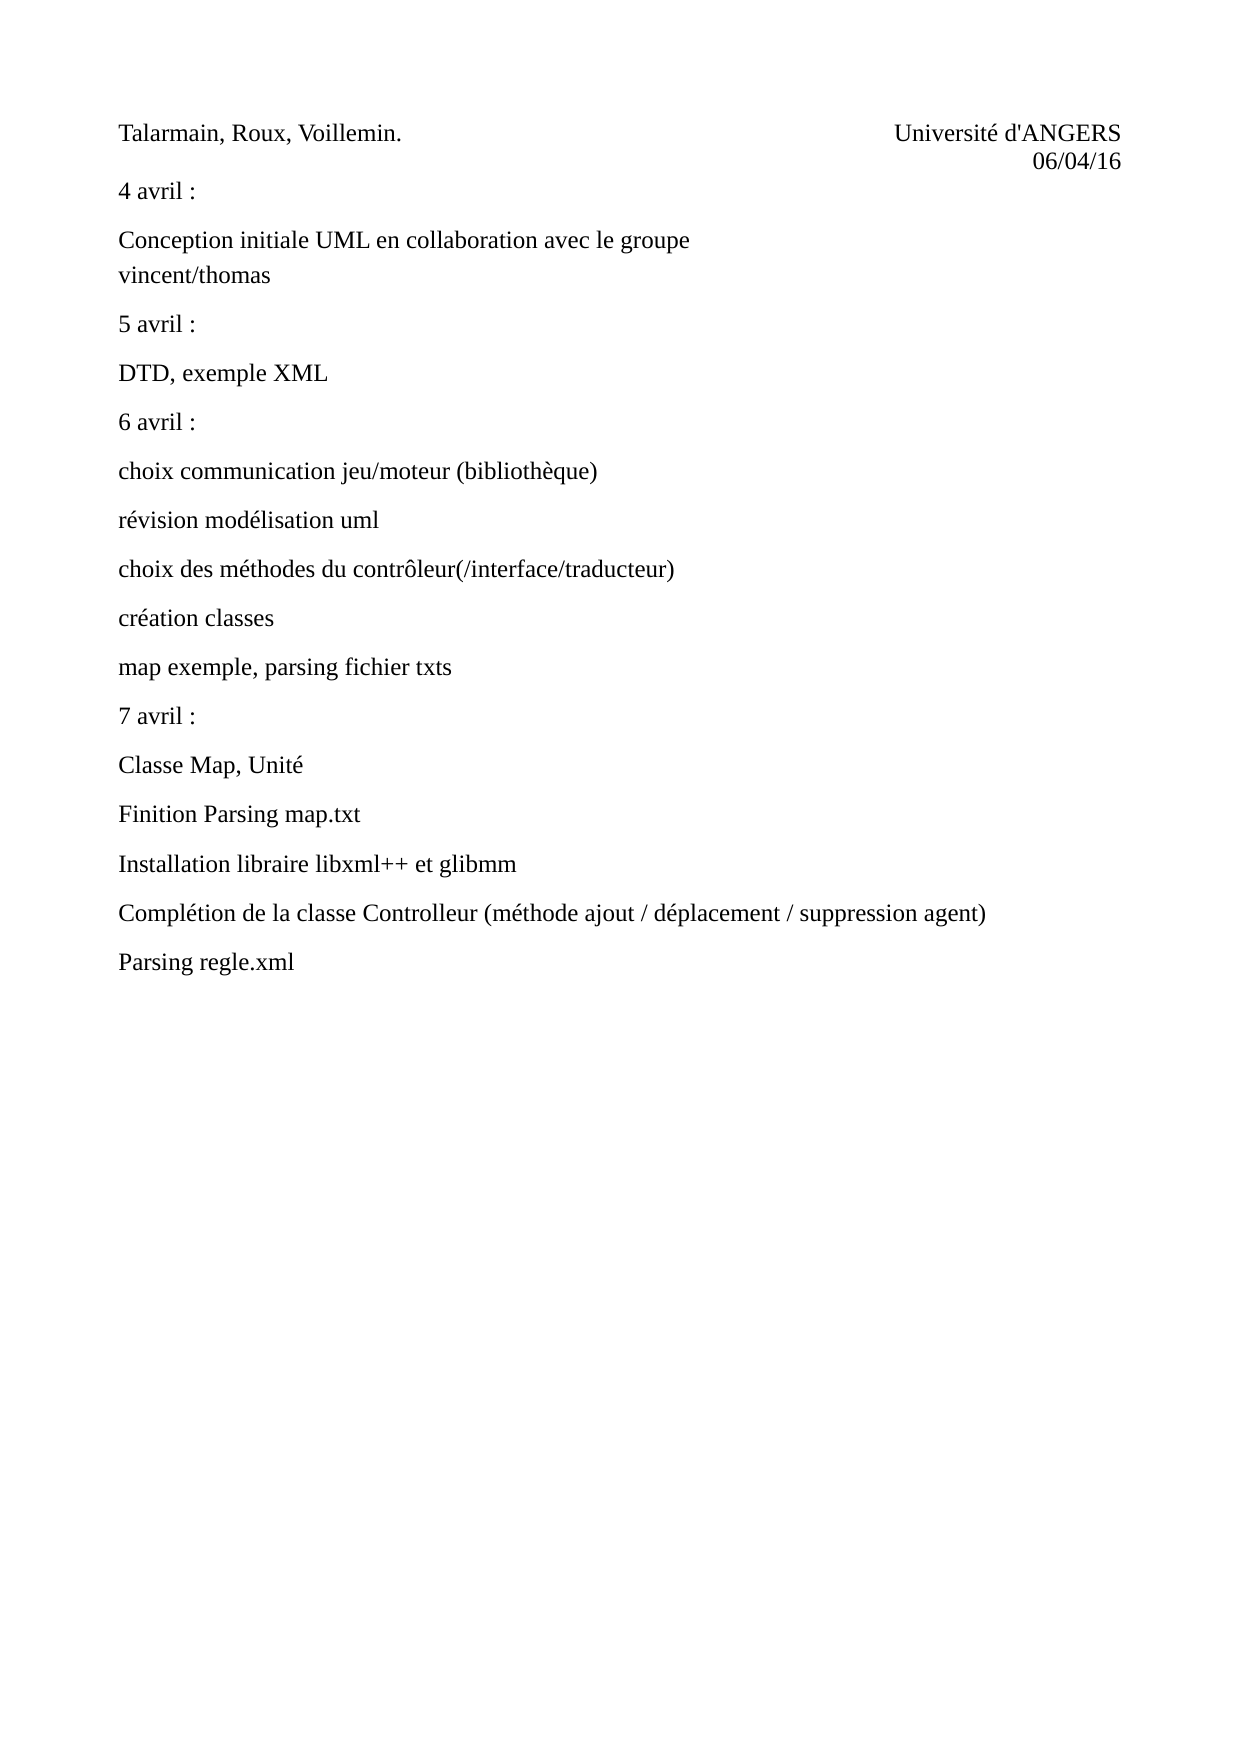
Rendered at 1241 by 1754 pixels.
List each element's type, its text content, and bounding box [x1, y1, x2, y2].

text Finition Parsing map.txt [118, 799, 1122, 828]
text Installation libraire libxml++ et glibmm [118, 849, 1122, 877]
text Classe Map, Unité [118, 751, 1122, 779]
text Conception initiale UML en collaboration avec le groupe vincent/thomas [118, 225, 1122, 289]
text Complétion de la classe Controlleur (méthode ajout / déplacement / suppression agent) [118, 898, 1122, 926]
text 5 avril : [118, 309, 1122, 338]
text 7 avril : [118, 701, 1122, 730]
text DTD, exemple XML [118, 358, 1122, 387]
text Parsing regle.xml [118, 947, 1122, 976]
text création classes [118, 603, 1122, 632]
text 6 avril : [118, 407, 1122, 436]
text révision modélisation uml [118, 505, 1122, 534]
text map exemple, parsing fichier txts [118, 652, 1122, 681]
text 4 avril : [118, 176, 851, 205]
text choix communication jeu/moteur (bibliothèque) [118, 456, 1122, 485]
text choix des méthodes du contrôleur(/interface/traducteur) [118, 554, 1122, 583]
